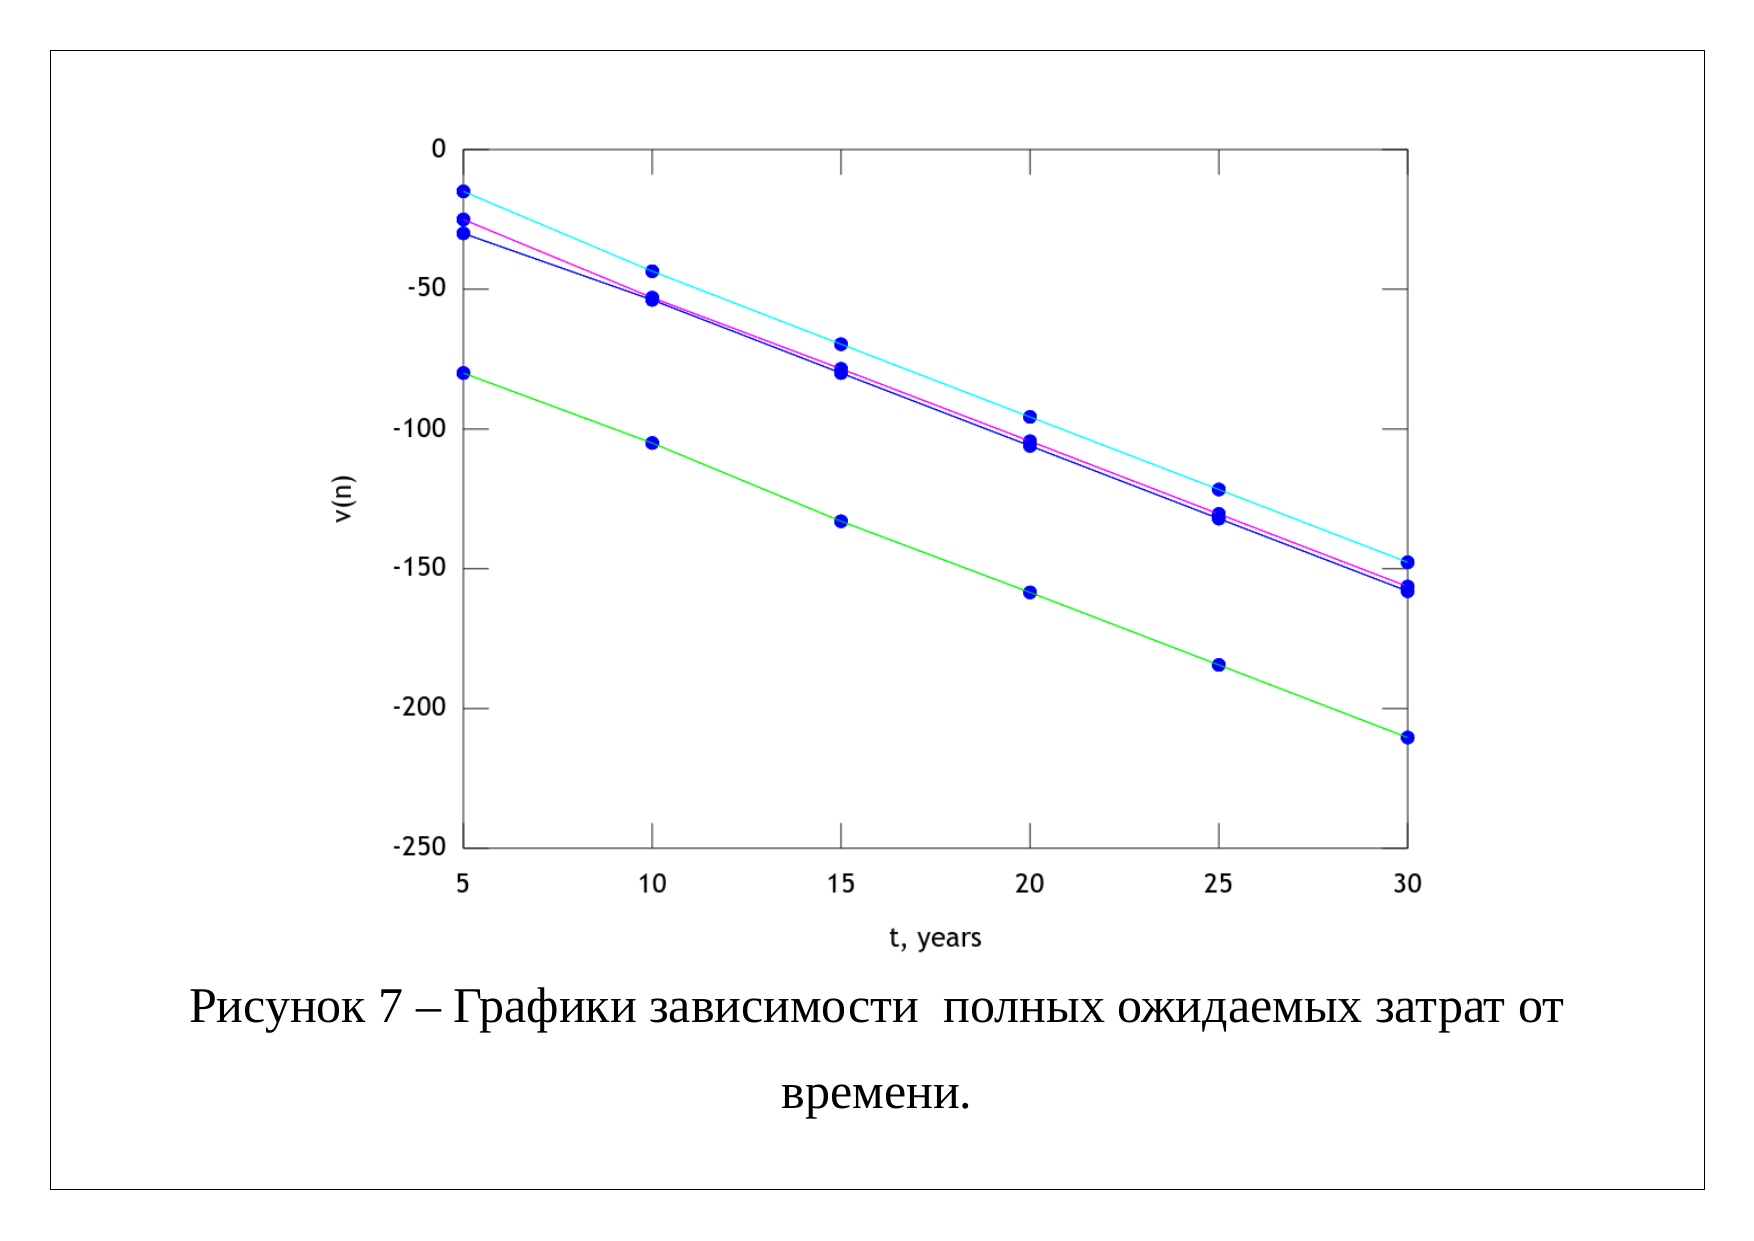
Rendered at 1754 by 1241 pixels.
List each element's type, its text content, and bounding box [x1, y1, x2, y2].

list Рисунок 7 – Графики зависимости полных ожидаемых затрат от времени. [113, 976, 1640, 1120]
picture [318, 126, 1436, 958]
